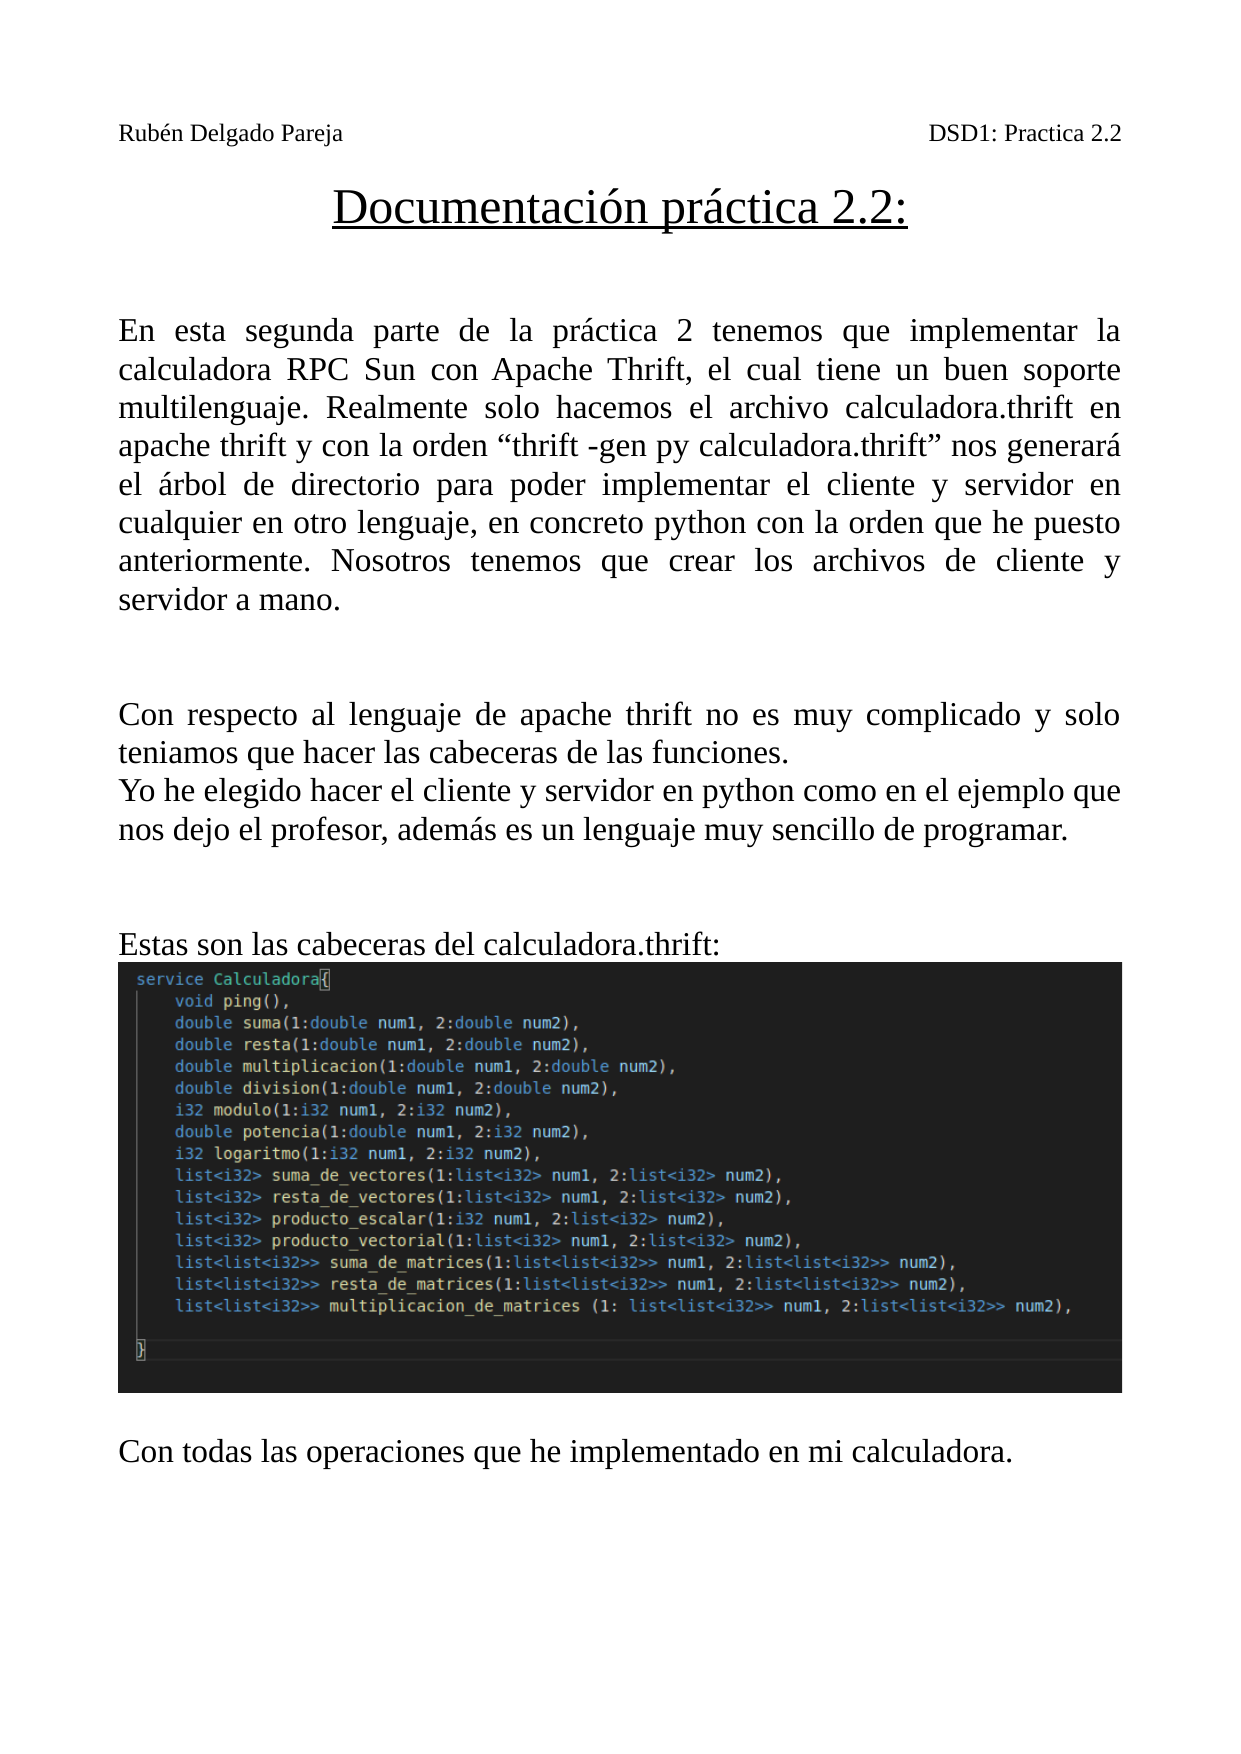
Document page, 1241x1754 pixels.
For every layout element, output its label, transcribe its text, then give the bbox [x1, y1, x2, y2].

text En esta segunda parte de la práctica 2 tenemos que implementar la calculadora RPC Sun con Apache Thrift, el cual tiene un buen soporte multilenguaje. Realmente solo hacemos el archivo calculadora.thrift en apache thrift y con la orden “thrift -gen py calculadora.thrift” nos generará el árbol de directorio para poder implementar el cliente y servidor en cualquier en otro lenguaje, en concreto python con la orden que he puesto anteriormente. Nosotros tenemos que crear los archivos de cliente y servidor a mano. [118, 311, 1122, 617]
text Documentación práctica 2.2: [118, 176, 1122, 234]
picture [118, 962, 1123, 1393]
text Con respecto al lenguaje de apache thrift no es muy complicado y solo teniamos que hacer las cabeceras de las funciones. [118, 694, 1122, 771]
text Yo he elegido hacer el cliente y servidor en python como en el ejemplo que nos dejo el profesor, además es un lenguaje muy sencillo de programar. [118, 771, 1122, 847]
text Estas son las cabeceras del calculadora.thrift: [118, 924, 1122, 962]
text Con todas las operaciones que he implementado en mi calculadora. [118, 1431, 1122, 1469]
